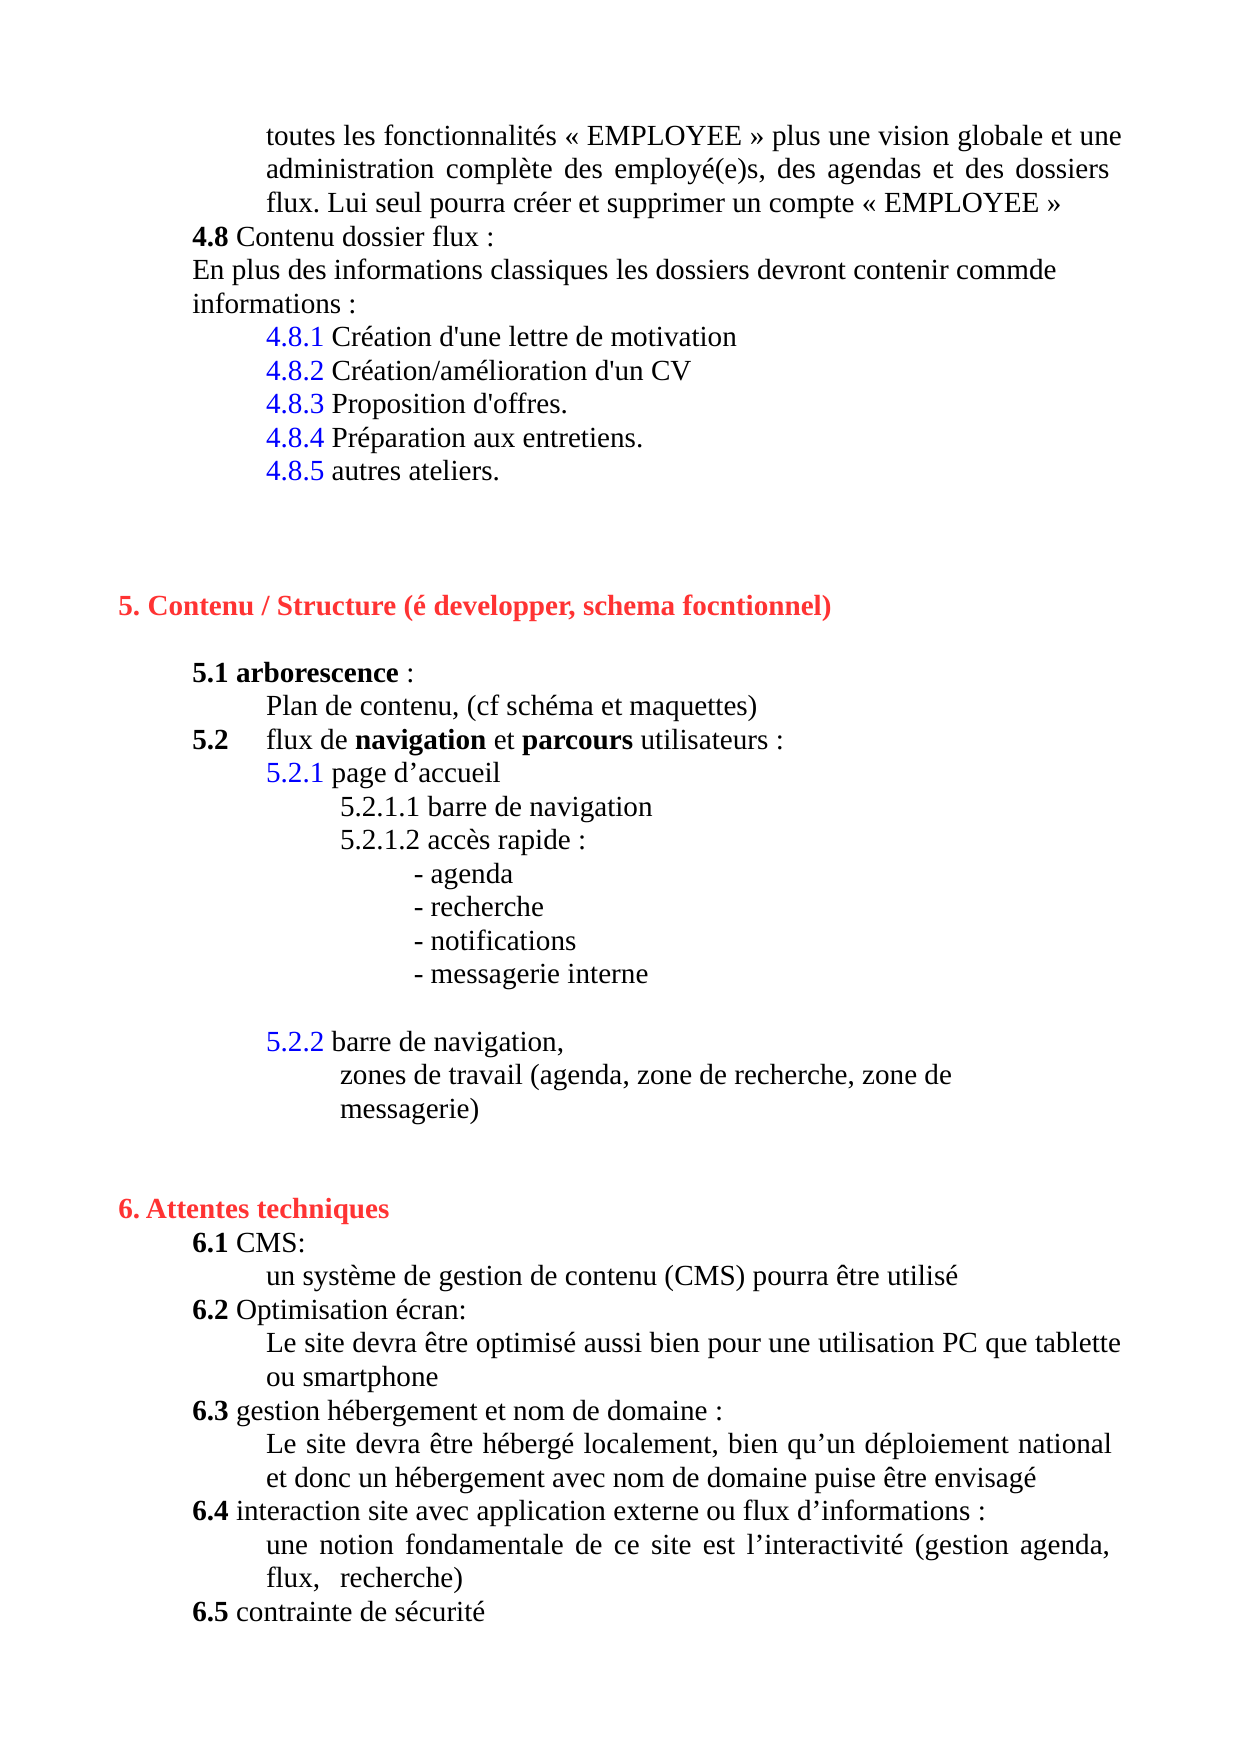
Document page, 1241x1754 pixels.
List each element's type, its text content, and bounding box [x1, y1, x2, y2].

text une notion fondamentale de ce site est l’interactivité (gestion agenda, flux, recherche) [118, 1527, 1122, 1594]
text 6.5 contrainte de sécurité [118, 1594, 1122, 1627]
text toutes les fonctionnalités « EMPLOYEE » plus une vision globale et une administration complète des employé(e)s, des agendas et des dossiers flux. Lui seul pourra créer et supprimer un compte « EMPLOYEE » [118, 118, 1122, 219]
text 5.2.1.2 accès rapide : [118, 822, 1122, 856]
text 4.8.1 Création d'une lettre de motivation [118, 319, 1122, 353]
text 5. Contenu / Structure (é developper, schema focntionnel) [118, 588, 1122, 621]
text 6.1 CMS: [118, 1225, 1122, 1258]
text un système de gestion de contenu (CMS) pourra être utilisé [118, 1258, 1122, 1292]
text 4.8.3 Proposition d'offres. [118, 386, 1122, 420]
text - notifications [118, 923, 1122, 957]
text zones de travail (agenda, zone de recherche, zone de messagerie) [118, 1057, 1122, 1124]
text 5.2.1 page d’accueil [118, 755, 1122, 789]
text 4.8.2 Création/amélioration d'un CV [118, 353, 1122, 386]
text - agenda [118, 856, 1122, 889]
text 5.2 flux de navigation et parcours utilisateurs : [118, 722, 1122, 755]
text 5.2.1.1 barre de navigation [118, 789, 1122, 822]
text - recherche [118, 889, 1122, 923]
text En plus des informations classiques les dossiers devront contenir commde informations : [118, 252, 1122, 319]
text 4.8.5 autres ateliers. [118, 453, 1122, 487]
text 6. Attentes techniques [118, 1191, 1122, 1225]
text 4.8 Contenu dossier flux : [118, 219, 1122, 252]
text - messagerie interne [118, 957, 1122, 990]
text 5.2.2 barre de navigation, [118, 1024, 1122, 1057]
text Le site devra être hébergé localement, bien qu’un déploiement national et donc un hébergement avec nom de domaine puise être envisagé [118, 1426, 1122, 1493]
text Plan de contenu, (cf schéma et maquettes) [118, 688, 1122, 722]
text 6.2 Optimisation écran: [118, 1292, 1122, 1326]
text 5.1 arborescence : [118, 655, 1122, 688]
text 6.4 interaction site avec application externe ou flux d’informations : [118, 1493, 1122, 1527]
text 4.8.4 Préparation aux entretiens. [118, 420, 1122, 453]
text Le site devra être optimisé aussi bien pour une utilisation PC que tablette ou smartphone [118, 1326, 1122, 1393]
text 6.3 gestion hébergement et nom de domaine : [118, 1393, 1122, 1426]
